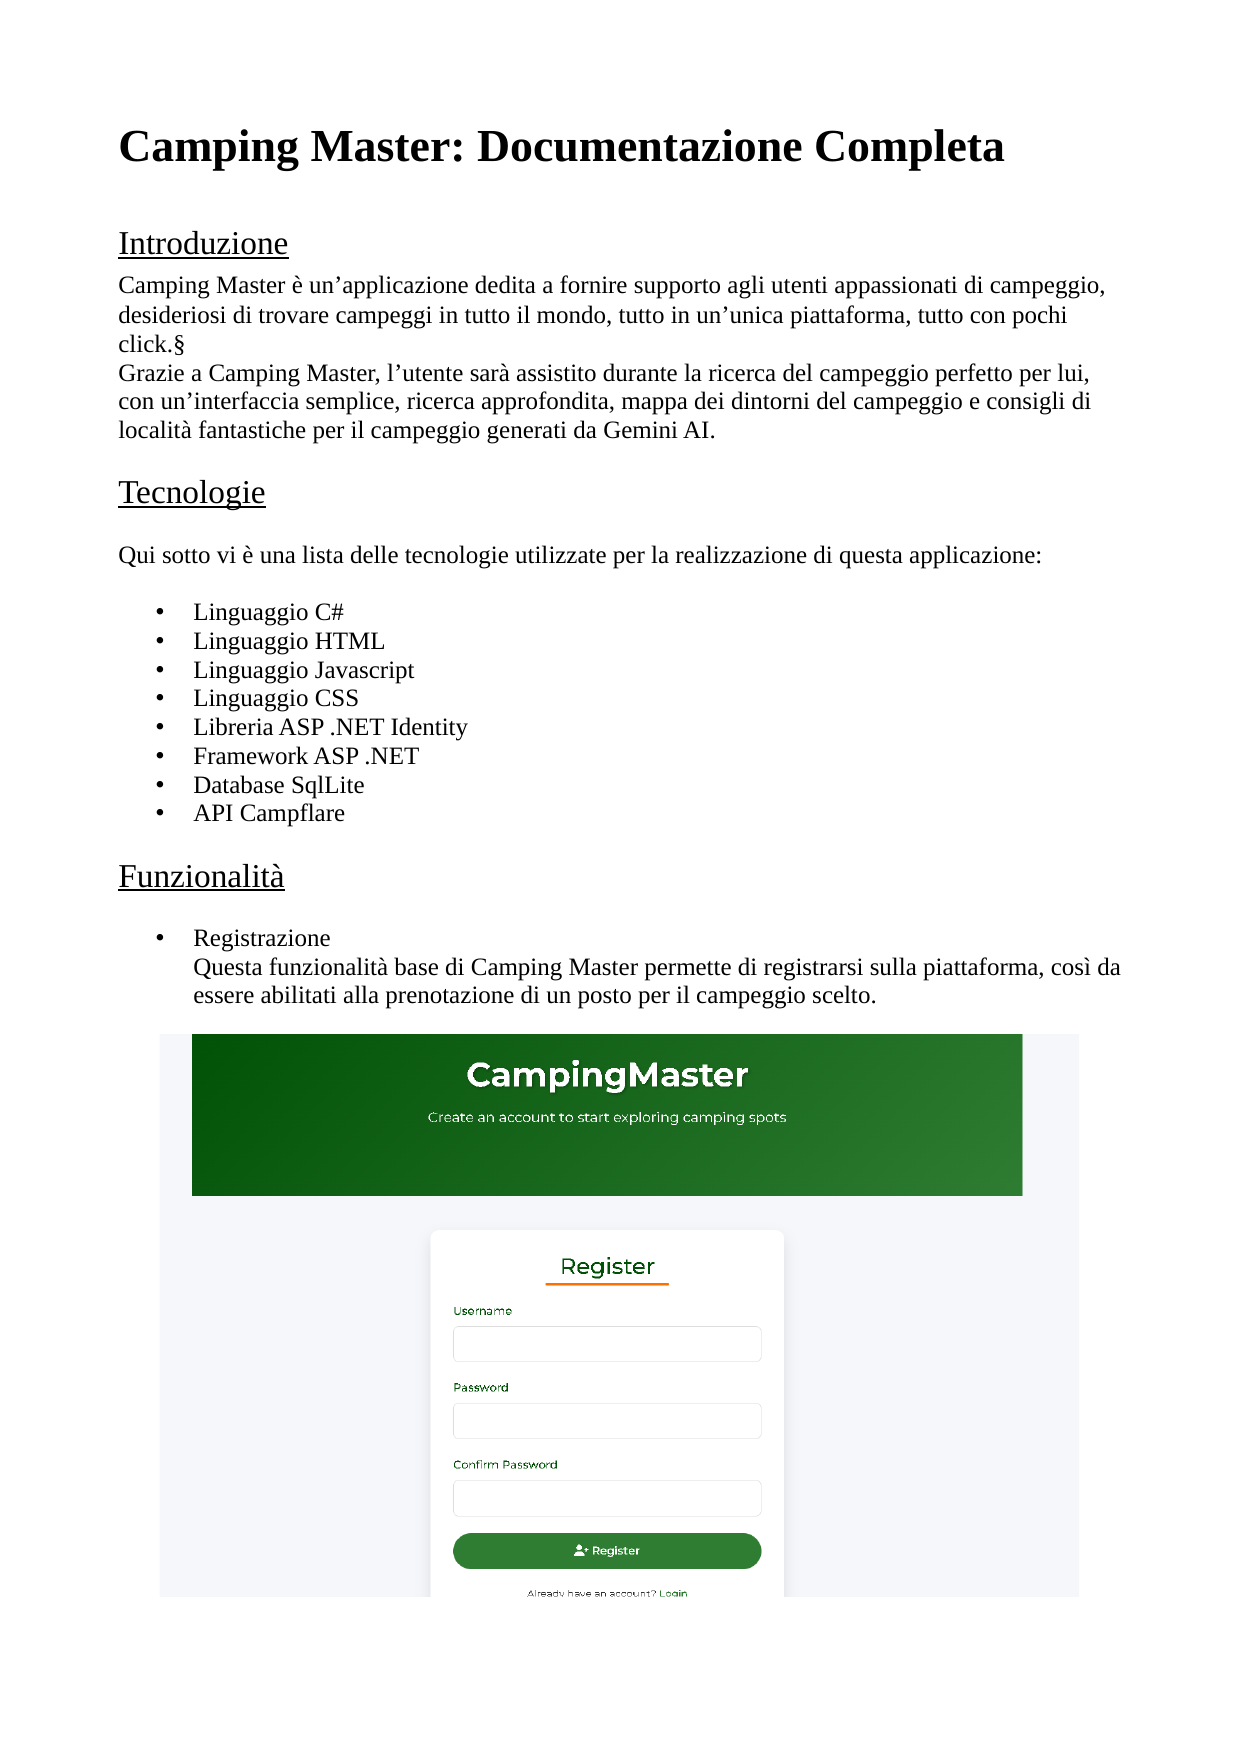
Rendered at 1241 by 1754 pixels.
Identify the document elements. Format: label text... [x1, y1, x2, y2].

list Libreria ASP .NET Identity [156, 712, 1122, 741]
text Qui sotto vi è una lista delle tecnologie utilizzate per la realizzazione di questa applicazione: [118, 540, 1122, 597]
list Framework ASP .NET [156, 741, 1122, 770]
list API Campflare [156, 798, 1122, 827]
list Linguaggio C# [156, 597, 1122, 626]
picture [159, 1034, 1080, 1597]
text ­Camping Master è un’applicazione dedita a fornire supporto agli utenti appassionati di campeggio, desideriosi di trovare campeggi in tutto il mondo, tutto in un’unica piattaforma, tutto con pochi click.§ [118, 262, 1122, 358]
list Linguaggio HTML [156, 626, 1122, 655]
text Grazie a Camping Master, l’utente sarà assistito durante la ricerca del campeggio perfetto per lui, con un’interfaccia semplice, ricerca approfondita, mappa dei dintorni del campeggio e consigli di località fantastiche per il campeggio generati da Gemini AI. Tecnologie [118, 358, 1122, 540]
list Linguaggio CSS [156, 683, 1122, 712]
text Funzionalità [118, 856, 1122, 894]
list Database SqlLite [156, 770, 1122, 798]
list Registrazione Questa funzionalità base di Camping Master permette di registrarsi sulla piattaforma, così da essere abilitati alla prenotazione di un posto per il campeggio scelto. [156, 923, 1122, 1009]
list Linguaggio Javascript [156, 655, 1122, 683]
text Camping Master: Documentazione Completa Introduzione [118, 118, 1122, 262]
